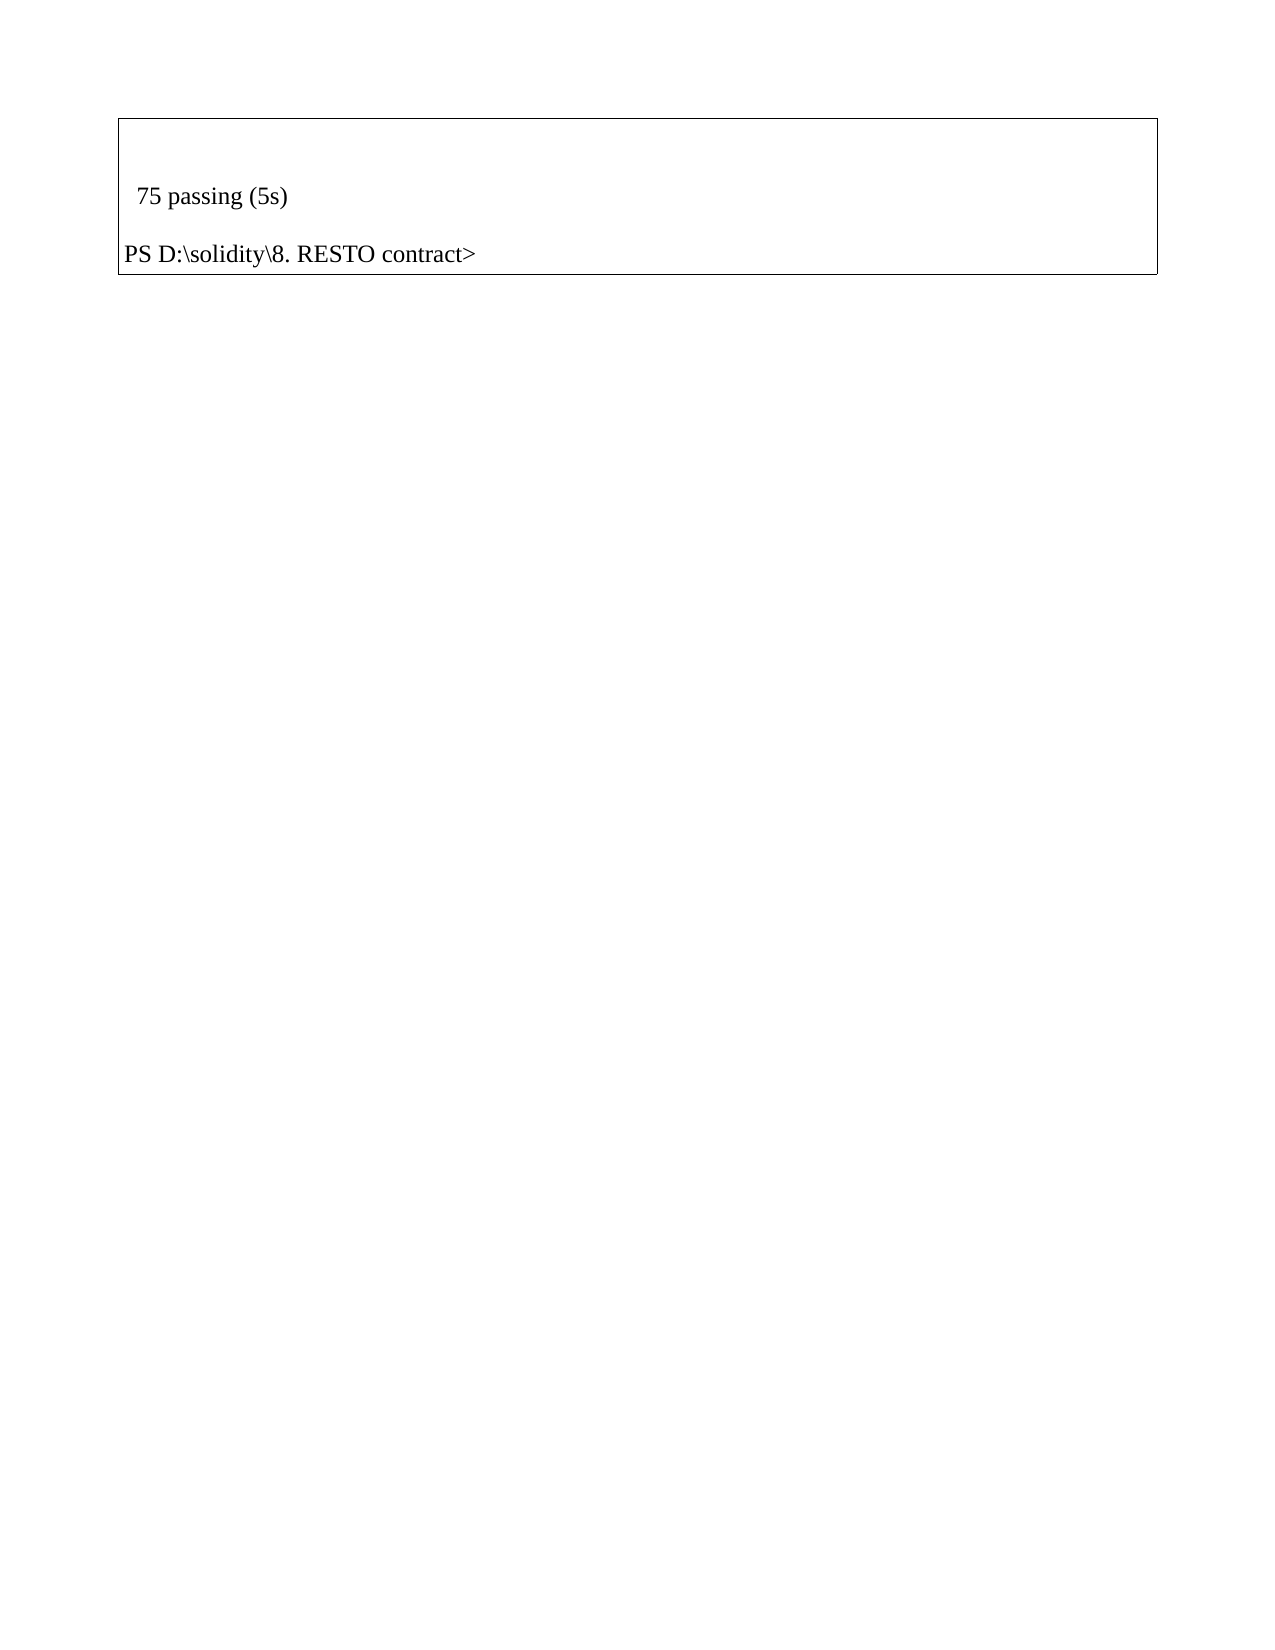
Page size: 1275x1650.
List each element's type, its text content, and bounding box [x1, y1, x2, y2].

table_header 75 passing (5s) PS D:\solidity\8. RESTO contract> [119, 119, 1157, 273]
